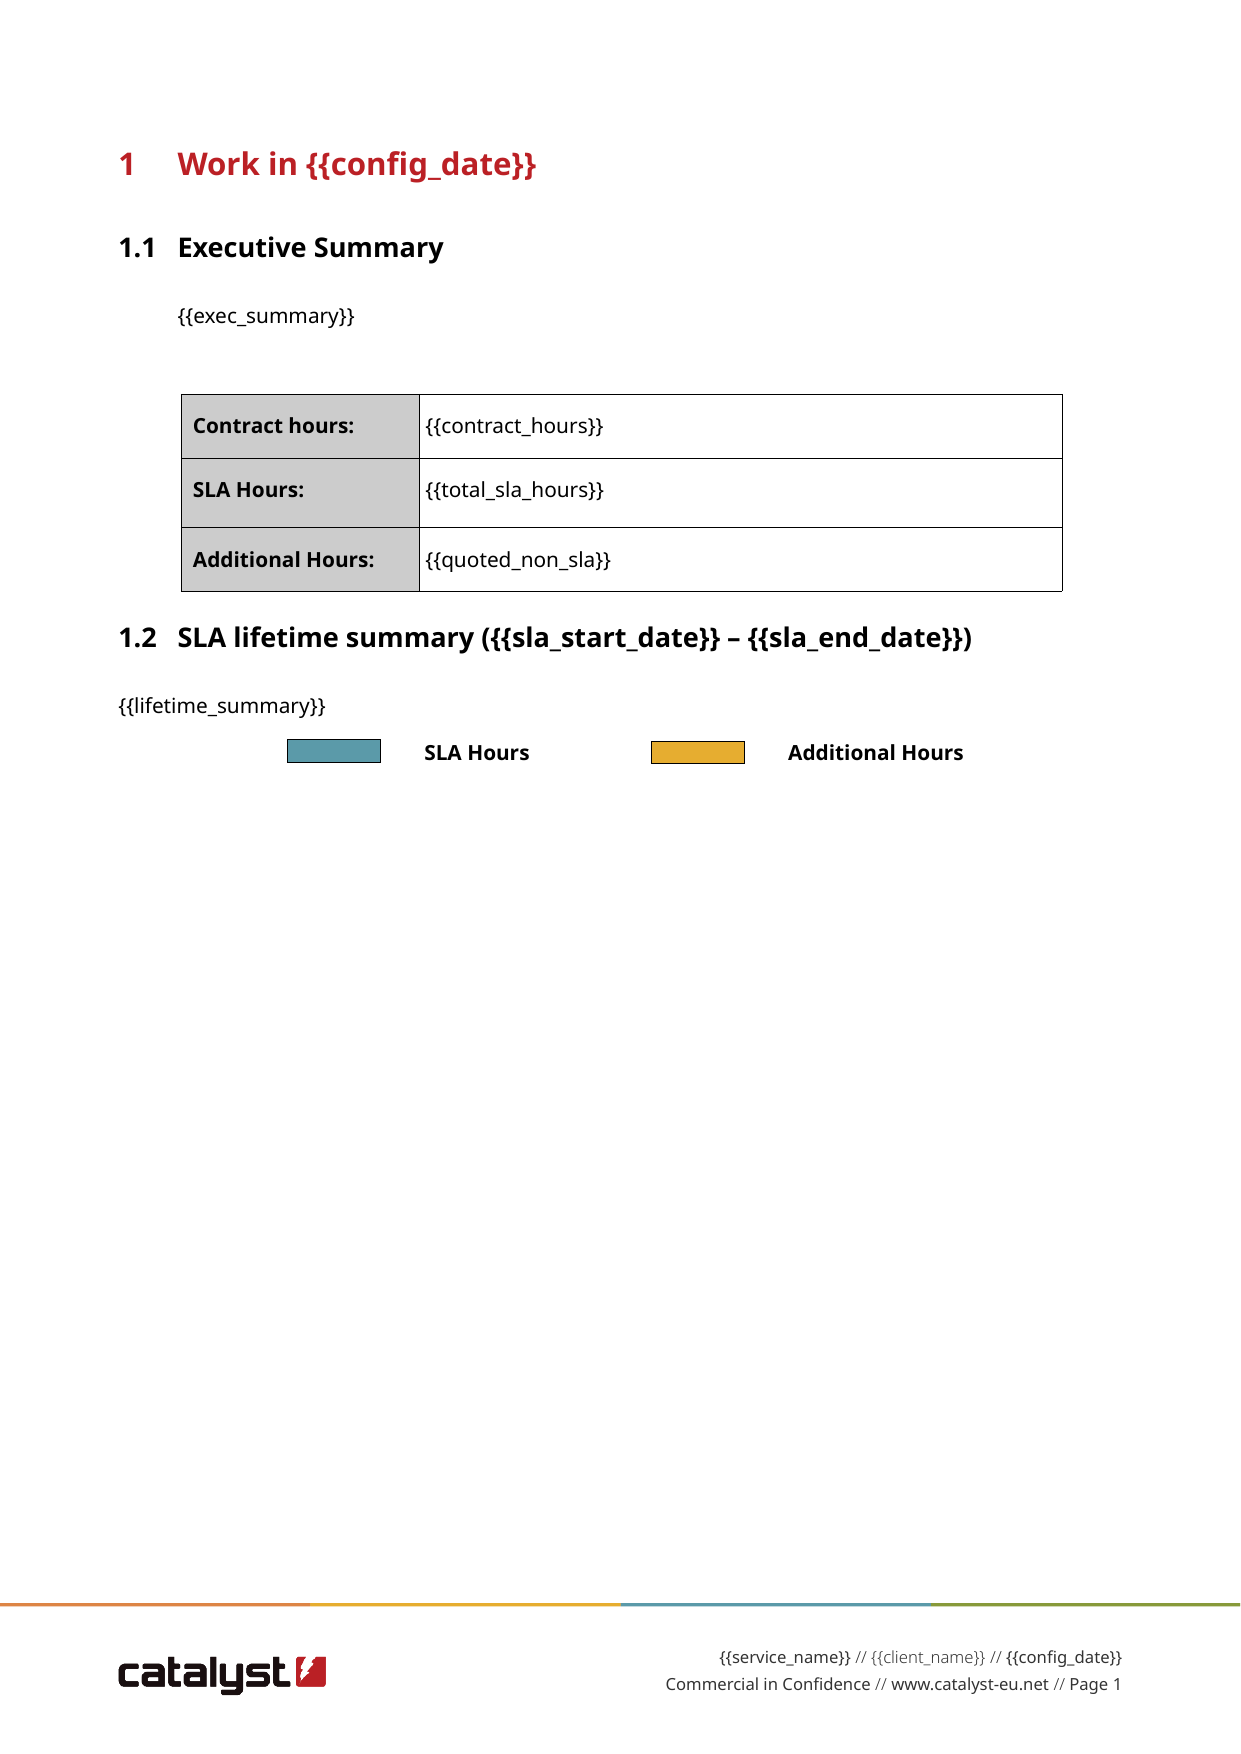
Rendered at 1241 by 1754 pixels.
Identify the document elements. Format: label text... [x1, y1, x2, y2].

text SLA Hours Additional Hours [124, 738, 1122, 766]
table_header {{contract_hours}} [420, 395, 1062, 458]
table_cell {{quoted_non_sla}} [420, 528, 1062, 591]
table_header Contract hours: [182, 395, 419, 458]
text {{exec_summary}} [177, 301, 1122, 329]
table_cell {{total_sla_hours}} [420, 459, 1062, 527]
subtitle Work in {{config_date}} [118, 142, 1122, 184]
picture [0, 1653, 331, 1754]
table_cell SLA Hours: [182, 459, 419, 527]
subtitle SLA lifetime summary ({{sla_start_date}} – {{sla_end_date}}) [118, 619, 1122, 656]
table_cell Additional Hours: [182, 528, 419, 591]
text {{lifetime_summary}} [118, 692, 1122, 720]
subtitle Executive Summary [118, 228, 1122, 265]
picture [0, 1603, 1241, 1643]
